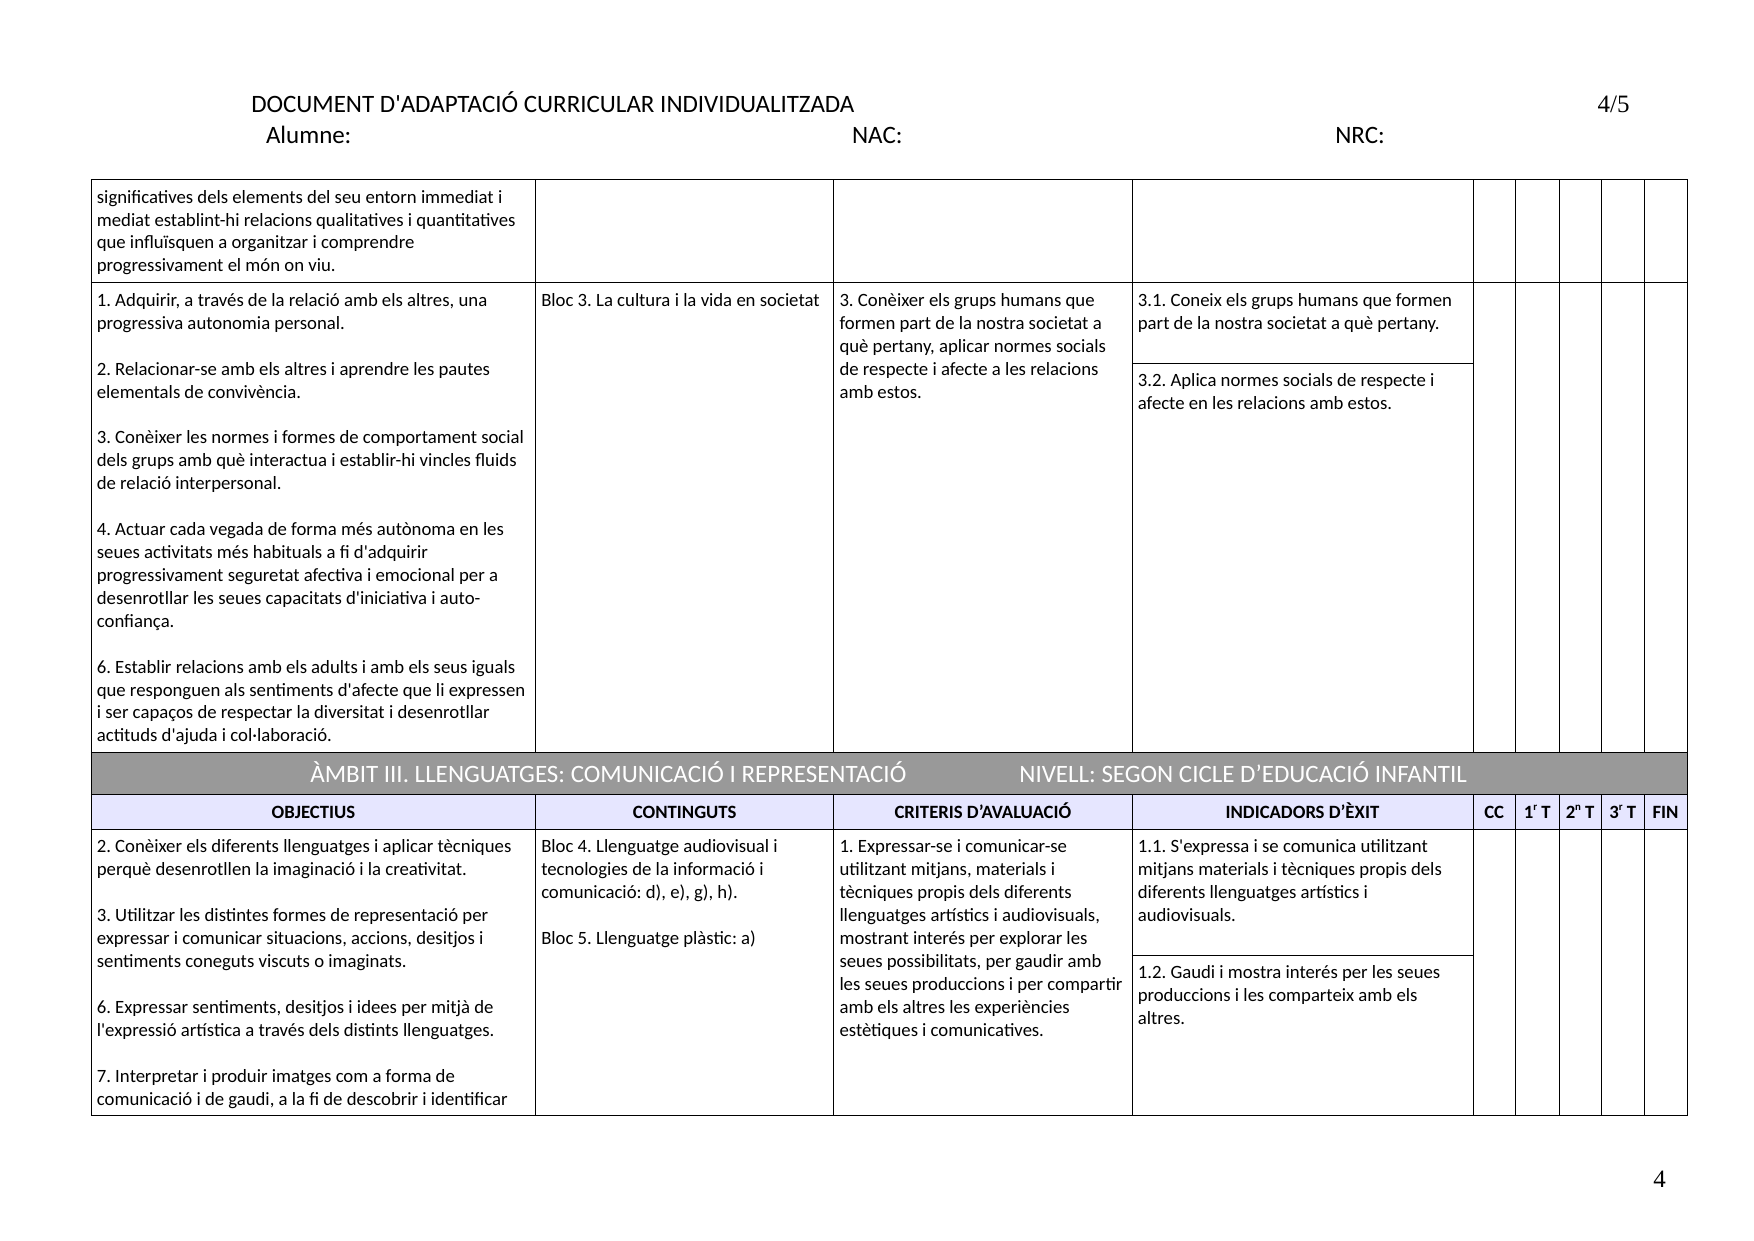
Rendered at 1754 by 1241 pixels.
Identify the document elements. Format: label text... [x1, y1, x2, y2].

table_cell 3r T [1602, 795, 1644, 829]
table_cell [1602, 180, 1644, 282]
table_cell OBJECTIUS [92, 795, 535, 829]
table_cell [1645, 830, 1687, 1115]
table_cell 1. Adquirir, a través de la relació amb els altres, una progressiva autonomia personal. 2. Relacionar-se amb els altres i aprendre les pautes elementals de convivència. 3. Conèixer les normes i formes de comportament social dels grups amb què interactua i establir-hi vincles fluids de relació interpersonal. 4. Actuar cada vegada de forma més autònoma en les seues activitats més habituals a fi d'adquirir progressivament seguretat afectiva i emocional per a desenrotllar les seues capacitats d'iniciativa i auto-confiança. 6. Establir relacions amb els adults i amb els seus iguals que responguen als sentiments d'afecte que li expressen i ser capaços de respectar la diversitat i desenrotllar actituds d'ajuda i col·laboració. [92, 283, 535, 752]
table_cell 1r T [1516, 795, 1559, 829]
table_cell [1645, 283, 1687, 752]
table_cell 3.2. Aplica normes socials de respecte i afecte en les relacions amb estos. [1133, 364, 1473, 752]
table_cell 1. Expressar-se i comunicar-se utilitzant mitjans, materials i tècniques propis dels diferents llenguatges artístics i audiovisuals, mostrant interés per explorar les seues possibilitats, per gaudir amb les seues produccions i per compartir amb els altres les experiències estètiques i comunicatives. [834, 830, 1132, 1115]
table_cell [1516, 830, 1559, 1115]
table_cell ÀMBIT III. LLENGUATGES: COMUNICACIÓ I REPRESENTACIÓ NIVELL: SEGON CICLE D’EDUCACIÓ INFANTIL [92, 753, 1687, 794]
table_cell 3. Conèixer els grups humans que formen part de la nostra societat a què pertany, aplicar normes socials de respecte i afecte a les relacions amb estos. [834, 283, 1132, 752]
table_cell 3.1. Coneix els grups humans que formen part de la nostra societat a què pertany. [1133, 283, 1473, 363]
table_cell CRITERIS D’AVALUACIÓ [834, 795, 1132, 829]
table_cell Bloc 4. Llenguatge audiovisual i tecnologies de la informació i comunicació: d), e), g), h). Bloc 5. Llenguatge plàstic: a) [536, 830, 833, 1115]
table_cell [1474, 283, 1515, 752]
table_cell [536, 180, 833, 282]
table_cell 2n T [1560, 795, 1601, 829]
table_cell [1474, 180, 1515, 282]
table_cell Bloc 3. La cultura i la vida en societat [536, 283, 833, 752]
table_cell INDICADORS D’ÈXIT [1133, 795, 1473, 829]
table_cell [1602, 283, 1644, 752]
table_cell [1516, 180, 1559, 282]
table_cell [1560, 830, 1601, 1115]
table_cell [1645, 180, 1687, 282]
table_cell CC [1474, 795, 1515, 829]
table_cell [1516, 283, 1559, 752]
table_cell 2. Conèixer els diferents llenguatges i aplicar tècniques perquè desenrotllen la imaginació i la creativitat. 3. Utilitzar les distintes formes de representació per expressar i comunicar situacions, accions, desitjos i sentiments coneguts viscuts o imaginats. 6. Expressar sentiments, desitjos i idees per mitjà de l'expressió artística a través dels distints llenguatges. 7. Interpretar i produir imatges com a forma de comunicació i de gaudi, a la fi de descobrir i identificar [92, 830, 535, 1115]
table_cell [1133, 180, 1473, 282]
table_cell 1.1. S'expressa i se comunica utilitzant mitjans materials i tècniques propis dels diferents llenguatges artístics i audiovisuals. [1133, 830, 1473, 955]
table_cell CONTINGUTS [536, 795, 833, 829]
table_cell [1560, 283, 1601, 752]
table_cell [1474, 830, 1515, 1115]
table_cell [1602, 830, 1644, 1115]
table_cell significatives dels elements del seu entorn immediat i mediat establint-hi relacions qualitatives i quantitatives que influïsquen a organitzar i comprendre progressivament el món on viu. [92, 180, 535, 282]
table_cell [1560, 180, 1601, 282]
table_cell FIN [1645, 795, 1687, 829]
table_cell [834, 180, 1132, 282]
table_cell 1.2. Gaudi i mostra interés per les seues produccions i les comparteix amb els altres. [1133, 956, 1473, 1115]
